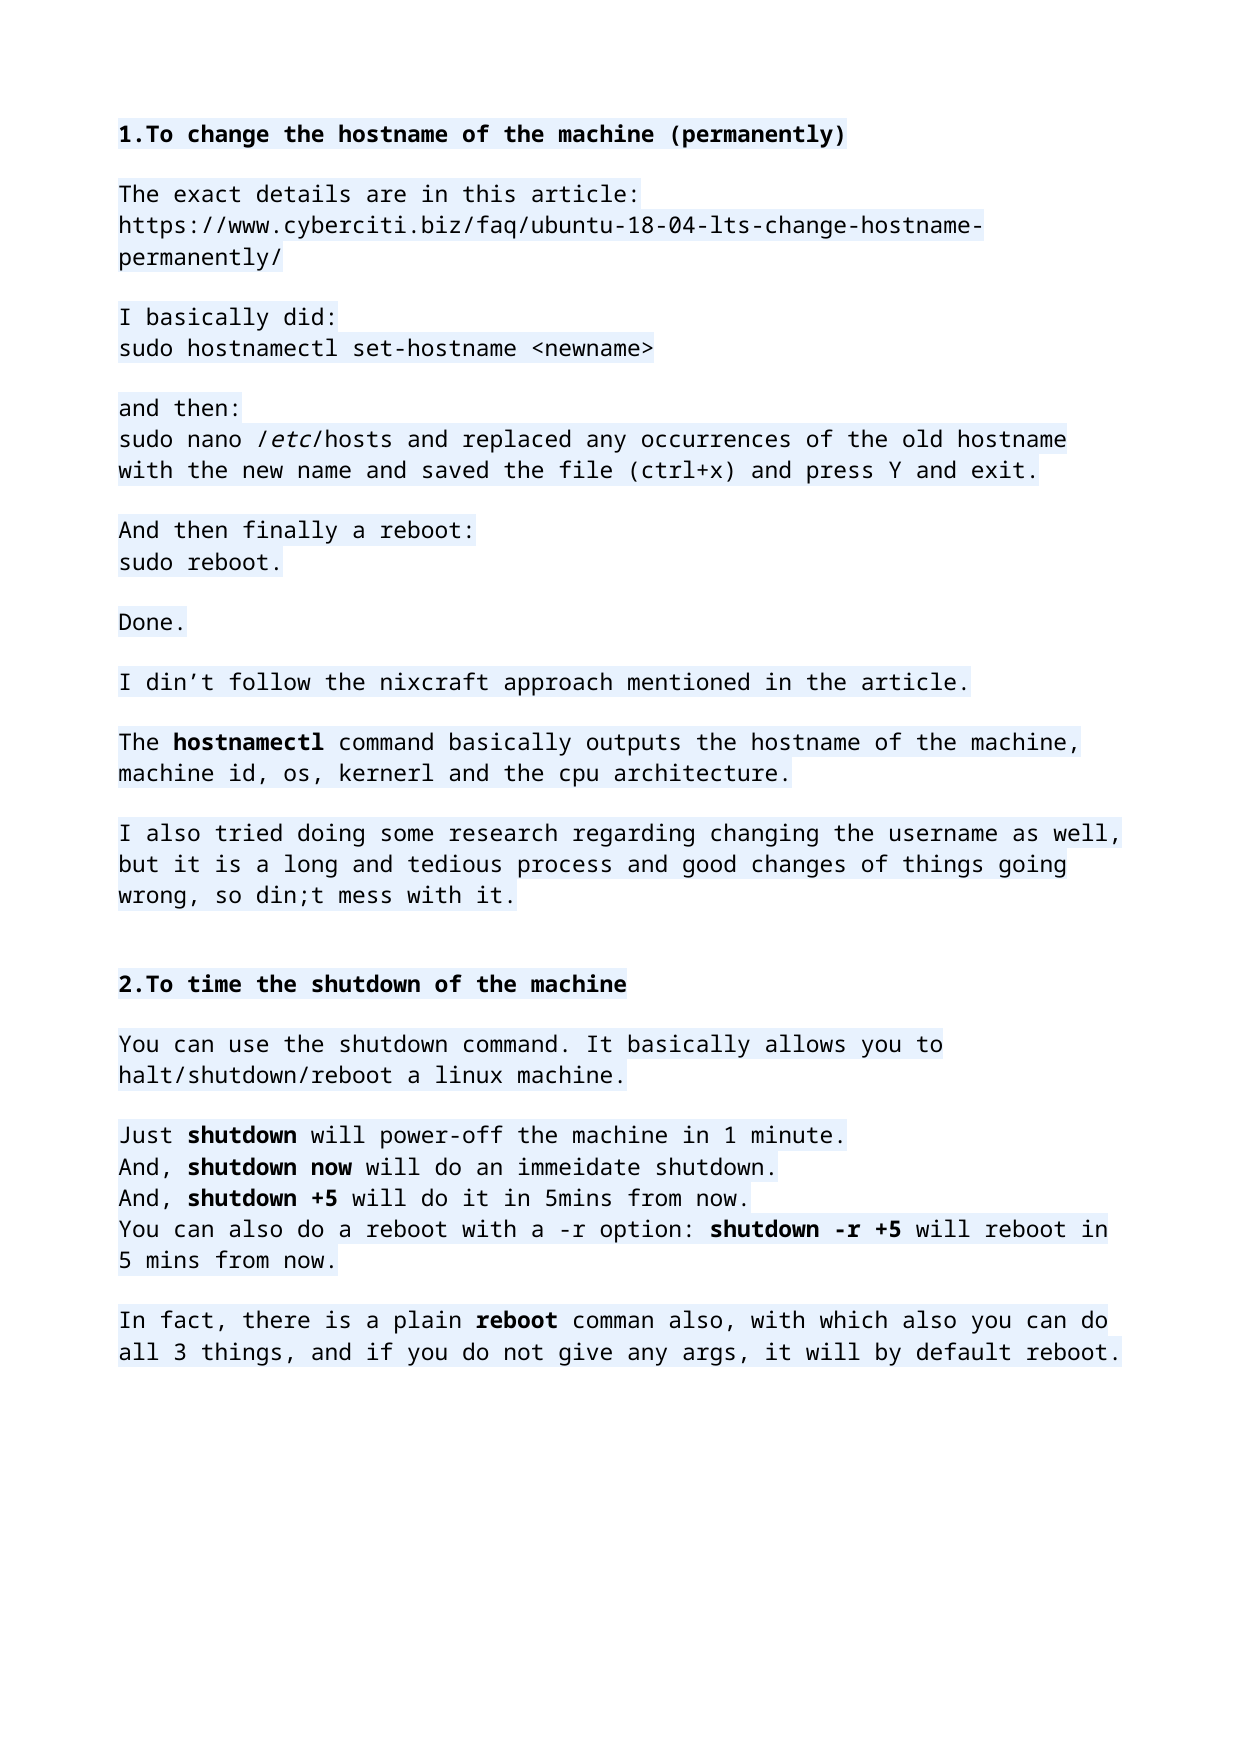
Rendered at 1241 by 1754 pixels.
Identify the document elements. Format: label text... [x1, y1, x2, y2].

text https://www.cyberciti.biz/faq/ubuntu-18-04-lts-change-hostname-permanently/ [118, 209, 1122, 272]
text 2.To time the shutdown of the machine [118, 968, 1122, 999]
text 1.To change the hostname of the machine (permanently) [118, 118, 1122, 149]
text In fact, there is a plain reboot comman also, with which also you can do all 3 things, and if you do not give any args, it will by default reboot. [118, 1304, 1122, 1367]
text sudo hostnamectl set-hostname <newname> [118, 332, 1122, 363]
text You can use the shutdown command. It basically allows you to halt/shutdown/reboot a linux machine. [118, 1028, 1122, 1091]
text I also tried doing some research regarding changing the username as well, but it is a long and tedious process and good changes of things going wrong, so din;t mess with it. [118, 817, 1122, 911]
text I din’t follow the nixcraft approach mentioned in the article. [118, 666, 1122, 697]
text And, shutdown +5 will do it in 5mins from now. [118, 1182, 1122, 1213]
text You can also do a reboot with a -r option: shutdown -r +5 will reboot in 5 mins from now. [118, 1213, 1122, 1276]
text And then finally a reboot: [118, 514, 1122, 546]
text sudo nano /etc/hosts and replaced any occurrences of the old hostname with the new name and saved the file (ctrl+x) and press Y and exit. [118, 423, 1122, 486]
text I basically did: [118, 301, 1122, 332]
text And, shutdown now will do an immeidate shutdown. [118, 1151, 1122, 1182]
text sudo reboot. [118, 546, 1122, 577]
text Done. [118, 606, 1122, 637]
text Just shutdown will power-off the machine in 1 minute. [118, 1119, 1122, 1151]
text and then: [118, 392, 1122, 423]
text The exact details are in this article: [118, 178, 1122, 209]
text The hostnamectl command basically outputs the hostname of the machine, machine id, os, kernerl and the cpu architecture. [118, 726, 1122, 788]
